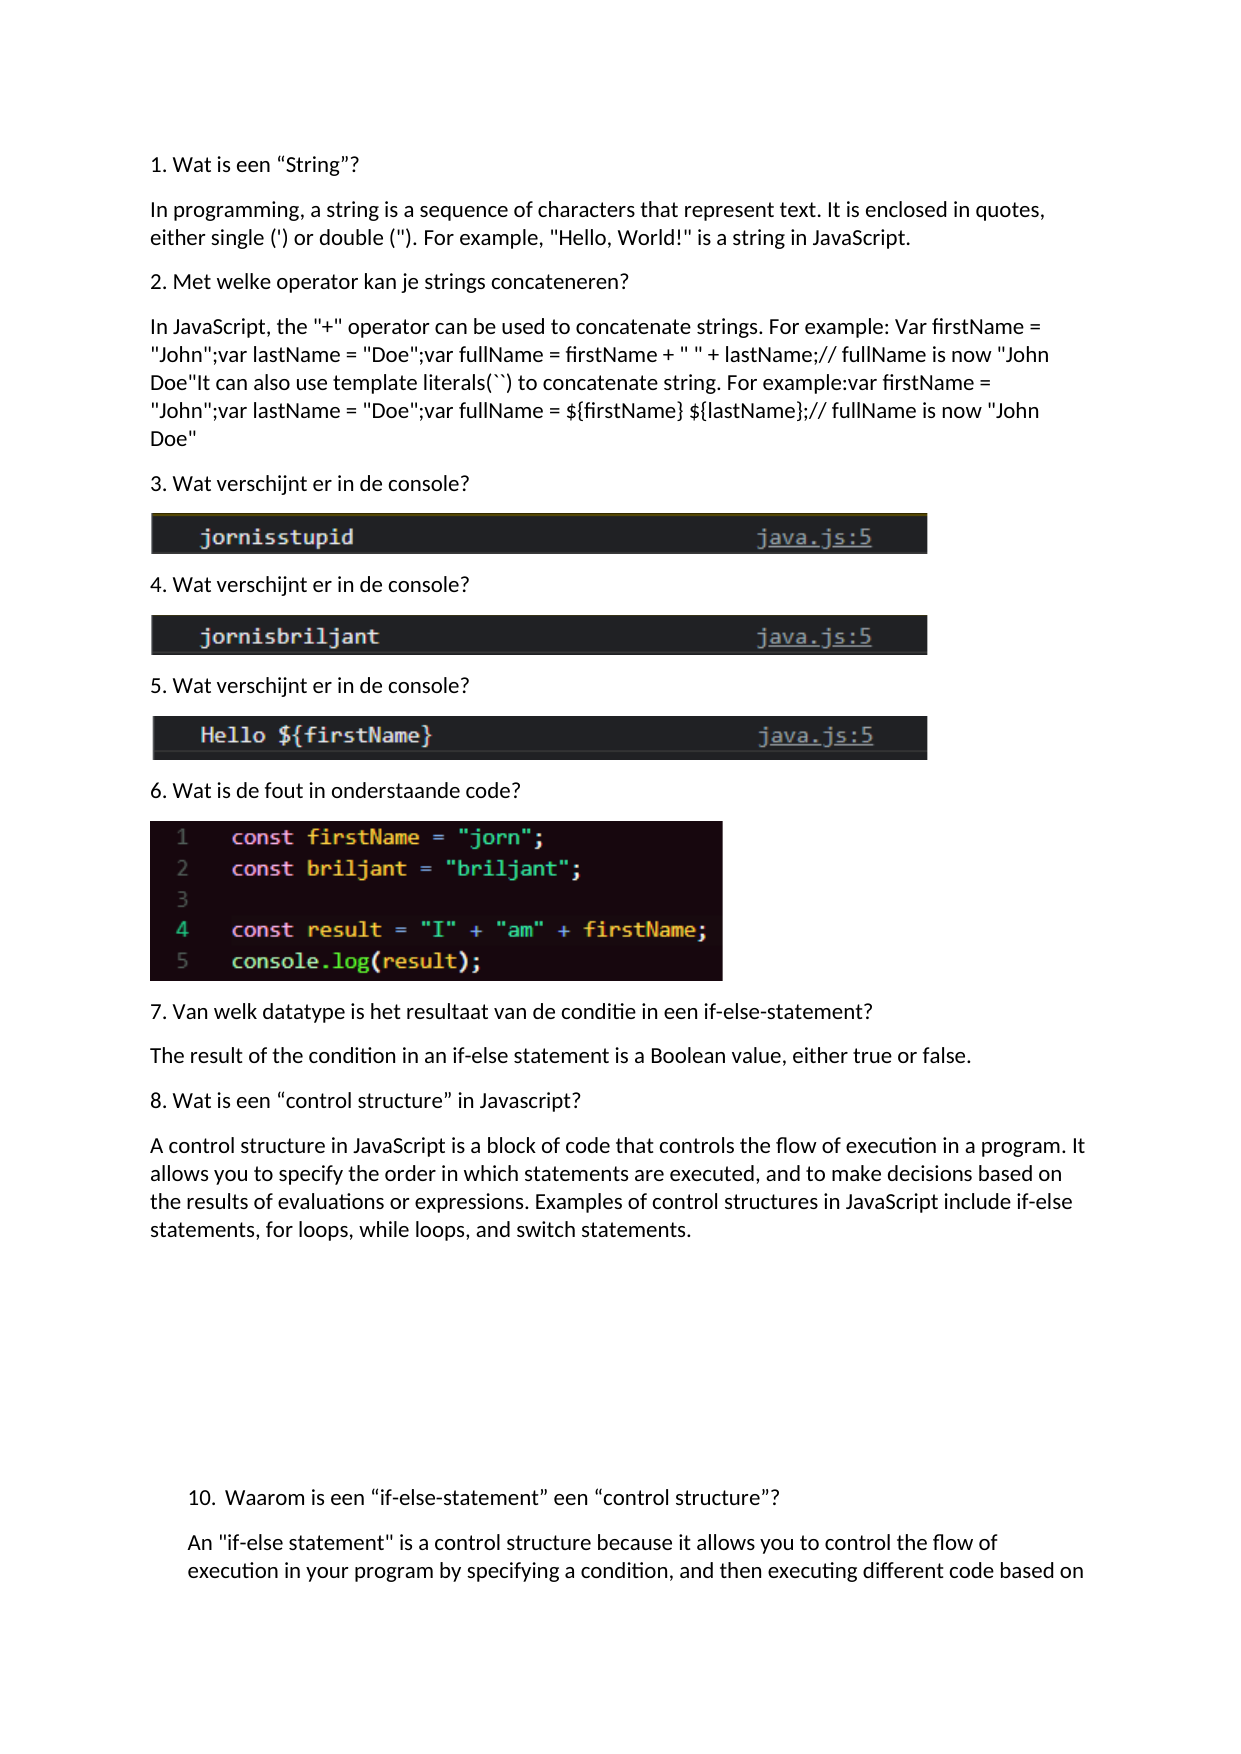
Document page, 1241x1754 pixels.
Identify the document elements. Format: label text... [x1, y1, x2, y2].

text The result of the condition in an if-else statement is a Boolean value, either true or false. [150, 1041, 1090, 1069]
text 1. Wat is een “String”? [150, 150, 1090, 178]
text In programming, a string is a sequence of characters that represent text. It is enclosed in quotes, either single (') or double ("). For example, "Hello, World!" is a string in JavaScript. [150, 195, 1090, 251]
text In JavaScript, the "+" operator can be used to concatenate strings. For example: Var firstName = "John";var lastName = "Doe";var fullName = firstName + " " + lastName;// fullName is now "John Doe"It can also use template literals(``) to concatenate string. For example:var firstName = "John";var lastName = "Doe";var fullName = ${firstName} ${lastName};// fullName is now "John Doe" [150, 312, 1090, 452]
text An "if-else statement" is a control structure because it allows you to control the flow of execution in your program by specifying a condition, and then executing different code based on [187, 1528, 1090, 1584]
text 6. Wat is de fout in onderstaande code? [150, 777, 1090, 805]
text 7. Van welk datatype is het resultaat van de conditie in een if-else-statement? [150, 997, 1090, 1025]
text 5. Wat verschijnt er in de console? [150, 672, 1090, 699]
text 2. Met welke operator kan je strings concateneren? [150, 267, 1090, 295]
text 8. Wat is een “control structure” in Javascript? [150, 1086, 1090, 1114]
list Waarom is een “if-else-statement” een “control structure”? [187, 1483, 1090, 1511]
text 4. Wat verschijnt er in de console? [150, 570, 1090, 598]
text A control structure in JavaScript is a block of code that controls the flow of execution in a program. It allows you to specify the order in which statements are executed, and to make decisions based on the results of evaluations or expressions. Examples of control structures in JavaScript include if-else statements, for loops, while loops, and switch statements. [150, 1131, 1090, 1243]
text 3. Wat verschijnt er in de console? [150, 469, 1090, 497]
